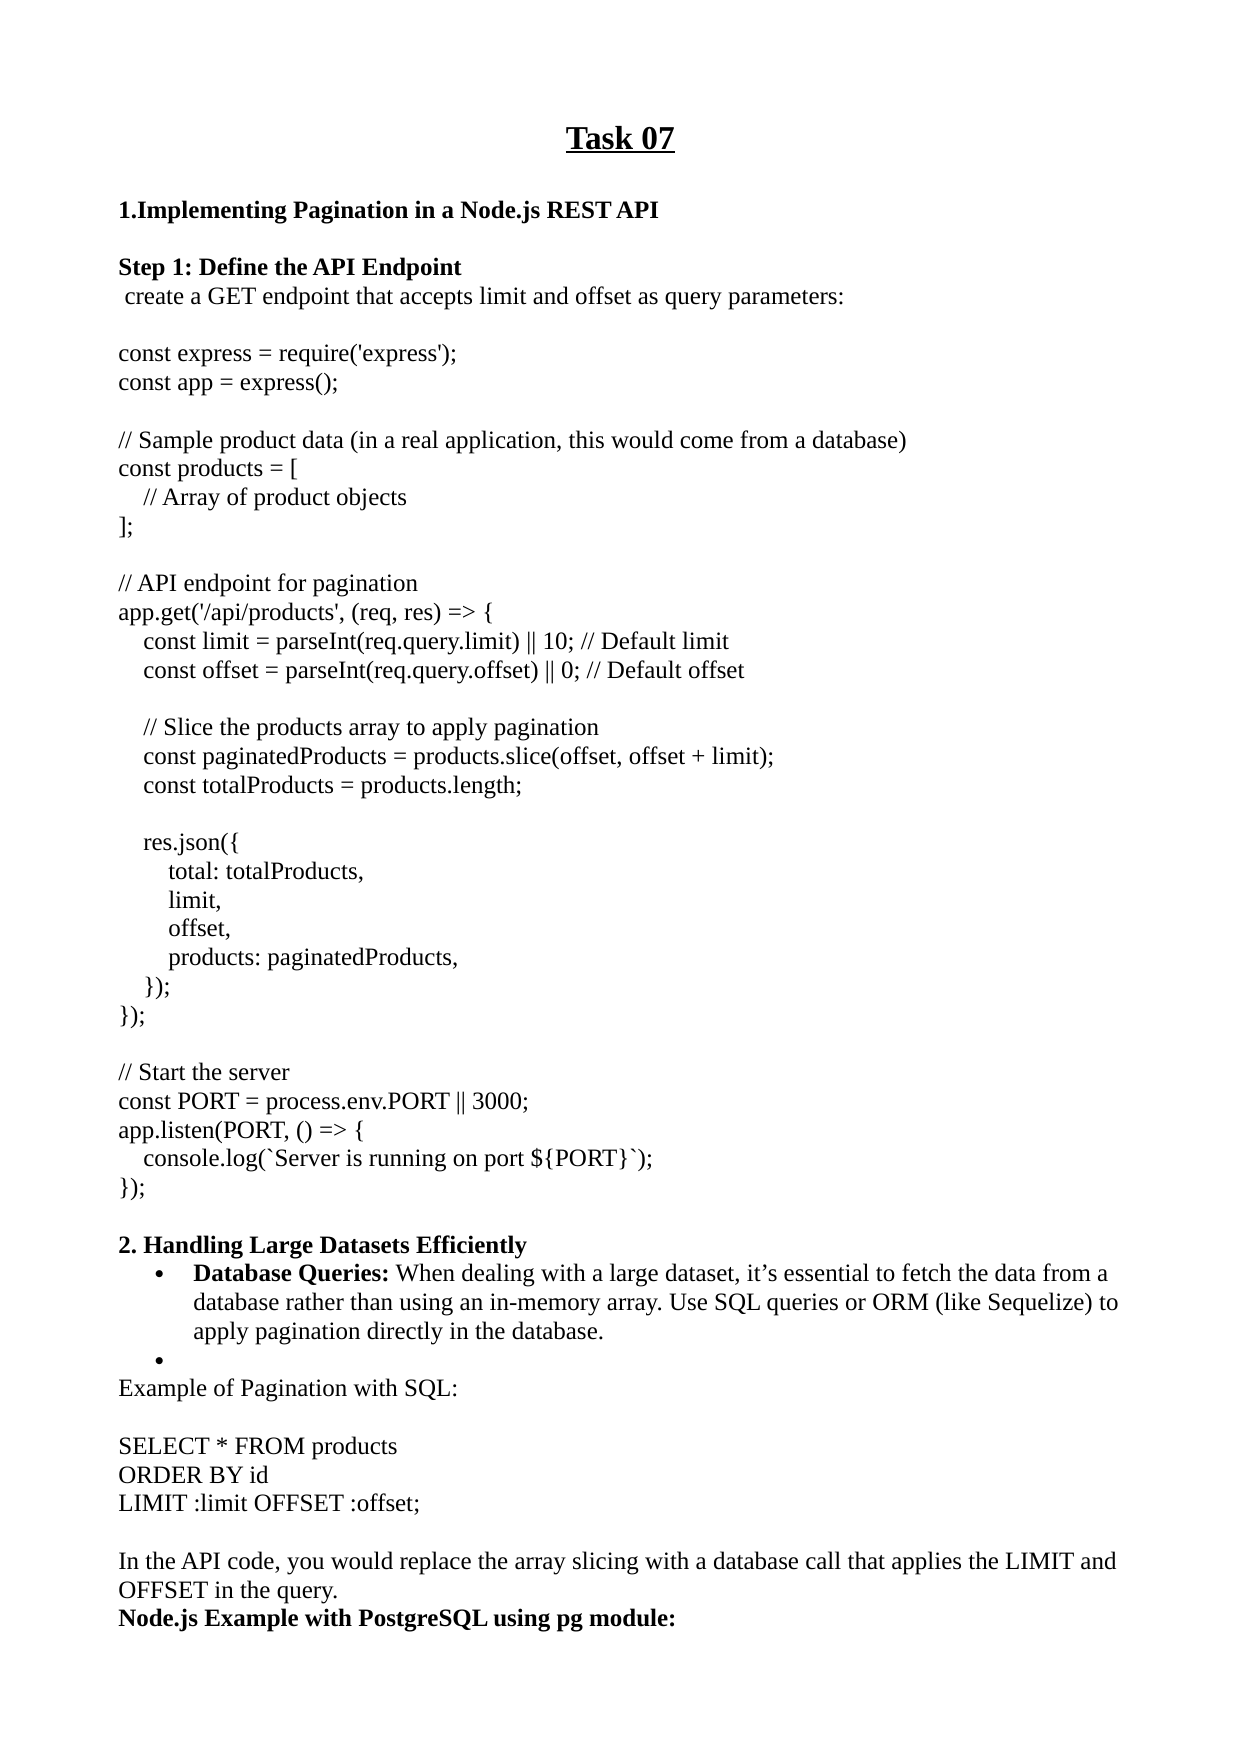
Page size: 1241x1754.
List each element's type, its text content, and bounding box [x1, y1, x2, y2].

text const products = [ [118, 453, 1122, 482]
text const paginatedProducts = products.slice(offset, offset + limit); [118, 741, 1122, 770]
text total: totalProducts, [118, 856, 1122, 885]
text LIMIT :limit OFFSET :offset; [118, 1488, 1122, 1517]
text }); [118, 1000, 1122, 1028]
text const totalProducts = products.length; [118, 770, 1122, 798]
text Node.js Example with PostgreSQL using pg module: [118, 1603, 1122, 1632]
text // Slice the products array to apply pagination [118, 712, 1122, 741]
text // Start the server [118, 1057, 1122, 1086]
text const offset = parseInt(req.query.offset) || 0; // Default offset [118, 655, 1122, 683]
text // API endpoint for pagination [118, 568, 1122, 597]
text res.json({ [118, 827, 1122, 856]
text ]; [118, 511, 1122, 540]
text Task 07 [118, 118, 1122, 156]
text In the API code, you would replace the array slicing with a database call that applies the LIMIT and OFFSET in the query. [118, 1546, 1122, 1603]
text offset, [118, 913, 1122, 942]
text ORDER BY id [118, 1460, 1122, 1488]
text SELECT * FROM products [118, 1431, 1122, 1460]
text // Array of product objects [118, 482, 1122, 511]
text limit, [118, 885, 1122, 913]
text }); [118, 1172, 1122, 1201]
list Database Queries: When dealing with a large dataset, it’s essential to fetch the data from a database rather than using an in-memory array. Use SQL queries or ORM (like Sequelize) to apply pagination directly in the database. [156, 1258, 1122, 1345]
text app.get('/api/products', (req, res) => { [118, 597, 1122, 626]
text console.log(`Server is running on port ${PORT}`); [118, 1143, 1122, 1172]
text // Sample product data (in a real application, this would come from a database) [118, 425, 1122, 453]
text const limit = parseInt(req.query.limit) || 10; // Default limit [118, 626, 1122, 655]
text products: paginatedProducts, [118, 942, 1122, 971]
text const PORT = process.env.PORT || 3000; [118, 1086, 1122, 1115]
text app.listen(PORT, () => { [118, 1115, 1122, 1143]
text create a GET endpoint that accepts limit and offset as query parameters: [118, 281, 1122, 310]
text const app = express(); [118, 367, 1122, 396]
text 1.Implementing Pagination in a Node.js REST API [118, 195, 1122, 223]
text Step 1: Define the API Endpoint [118, 252, 1122, 281]
text const express = require('express'); [118, 338, 1122, 367]
text Example of Pagination with SQL: [118, 1373, 1122, 1402]
text 2. Handling Large Datasets Efficiently [118, 1230, 1122, 1258]
text }); [118, 971, 1122, 1000]
